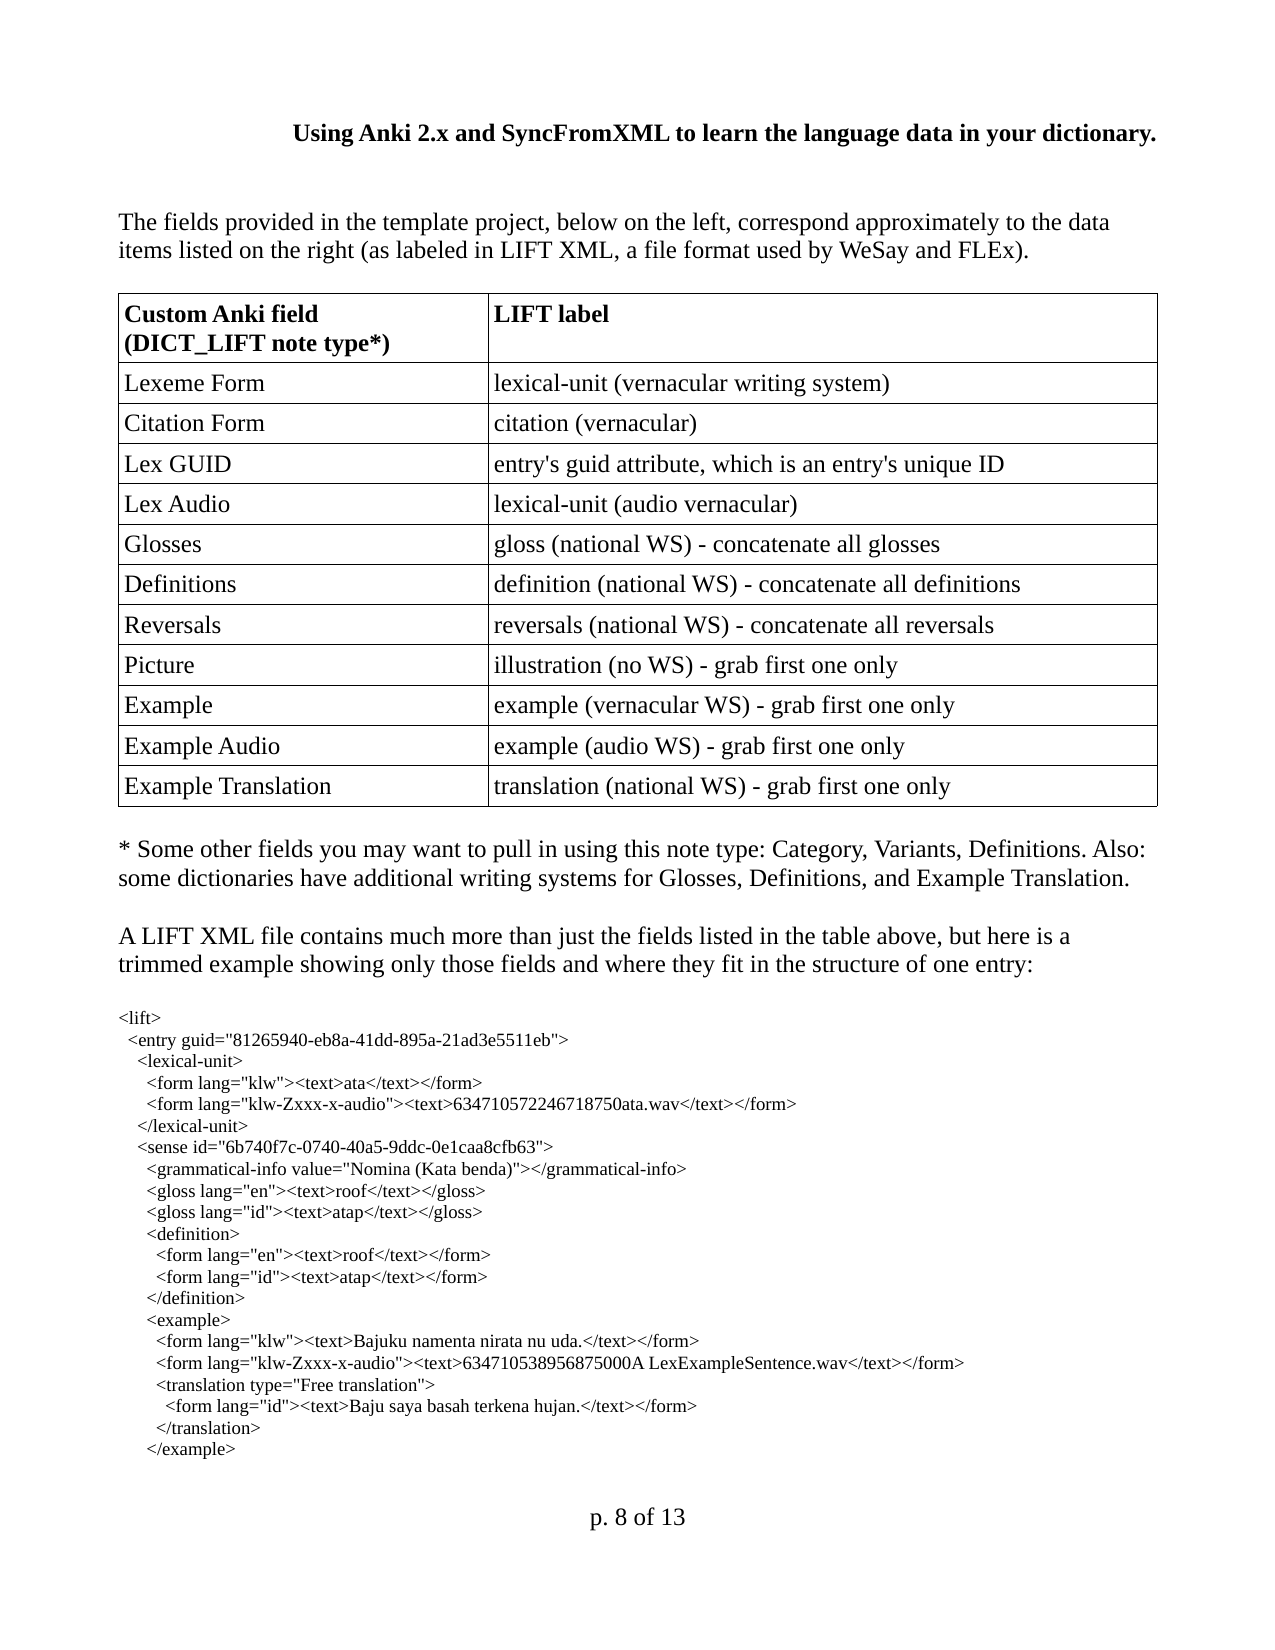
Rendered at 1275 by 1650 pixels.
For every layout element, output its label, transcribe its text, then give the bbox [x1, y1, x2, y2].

table_header LIFT label [489, 294, 1157, 362]
text <lexical-unit> [118, 1050, 1157, 1072]
table_cell illustration (no WS) - grab first one only [489, 645, 1157, 685]
table_cell Example Audio [119, 726, 488, 765]
text <example> [118, 1309, 1157, 1330]
text </lexical-unit> [118, 1115, 1157, 1136]
text <gloss lang="id"><text>atap</text></gloss> [118, 1201, 1157, 1223]
table_cell example (vernacular WS) - grab first one only [489, 686, 1157, 725]
table_cell reversals (national WS) - concatenate all reversals [489, 605, 1157, 644]
text * Some other fields you may want to pull in using this note type: Category, Variants, Definitions. Also: some dictionaries have additional writing systems for Glosses, Definitions, and Example Translation. [118, 834, 1157, 892]
text <translation type="Free translation"> [118, 1373, 1157, 1395]
text </example> [118, 1438, 1157, 1460]
text <form lang="id"><text>atap</text></form> [118, 1266, 1157, 1287]
table_cell Lex Audio [119, 484, 488, 523]
text <form lang="klw"><text>ata</text></form> [118, 1072, 1157, 1093]
table_cell Example Translation [119, 766, 488, 806]
table_header Custom Anki field (DICT_LIFT note type*) [119, 294, 488, 362]
table_cell lexical-unit (audio vernacular) [489, 484, 1157, 523]
table_cell Glosses [119, 525, 488, 564]
table_cell Reversals [119, 605, 488, 644]
table_cell Citation Form [119, 404, 488, 443]
text A LIFT XML file contains much more than just the fields listed in the table above, but here is a trimmed example showing only those fields and where they fit in the structure of one entry: [118, 921, 1157, 978]
text <gloss lang="en"><text>roof</text></gloss> [118, 1179, 1157, 1201]
text <sense id="6b740f7c-0740-40a5-9ddc-0e1caa8cfb63"> [118, 1136, 1157, 1158]
text The fields provided in the template project, below on the left, correspond approximately to the data items listed on the right (as labeled in LIFT XML, a file format used by WeSay and FLEx). [118, 207, 1157, 264]
table_cell Lex GUID [119, 444, 488, 483]
text </definition> [118, 1287, 1157, 1309]
table_cell Definitions [119, 565, 488, 604]
table_cell Example [119, 686, 488, 725]
table_cell entry's guid attribute, which is an entry's unique ID [489, 444, 1157, 483]
text <form lang="klw"><text>Bajuku namenta nirata nu uda.</text></form> [118, 1330, 1157, 1352]
table_cell definition (national WS) - concatenate all definitions [489, 565, 1157, 604]
table_cell example (audio WS) - grab first one only [489, 726, 1157, 765]
text <form lang="en"><text>roof</text></form> [118, 1244, 1157, 1266]
table_cell Picture [119, 645, 488, 685]
text <definition> [118, 1223, 1157, 1244]
text <grammatical-info value="Nomina (Kata benda)"></grammatical-info> [118, 1158, 1157, 1179]
text <lift> [118, 1007, 1157, 1028]
text <form lang="klw-Zxxx-x-audio"><text>634710538956875000A LexExampleSentence.wav</text></form> [118, 1352, 1157, 1373]
table_cell lexical-unit (vernacular writing system) [489, 363, 1157, 402]
table_cell Lexeme Form [119, 363, 488, 402]
text <form lang="id"><text>Baju saya basah terkena hujan.</text></form> [118, 1395, 1157, 1417]
table_cell gloss (national WS) - concatenate all glosses [489, 525, 1157, 564]
text </translation> [118, 1417, 1157, 1438]
text <form lang="klw-Zxxx-x-audio"><text>634710572246718750ata.wav</text></form> [118, 1093, 1157, 1115]
table_cell translation (national WS) - grab first one only [489, 766, 1157, 806]
text <entry guid="81265940-eb8a-41dd-895a-21ad3e5511eb"> [118, 1028, 1157, 1050]
table_cell citation (vernacular) [489, 404, 1157, 443]
